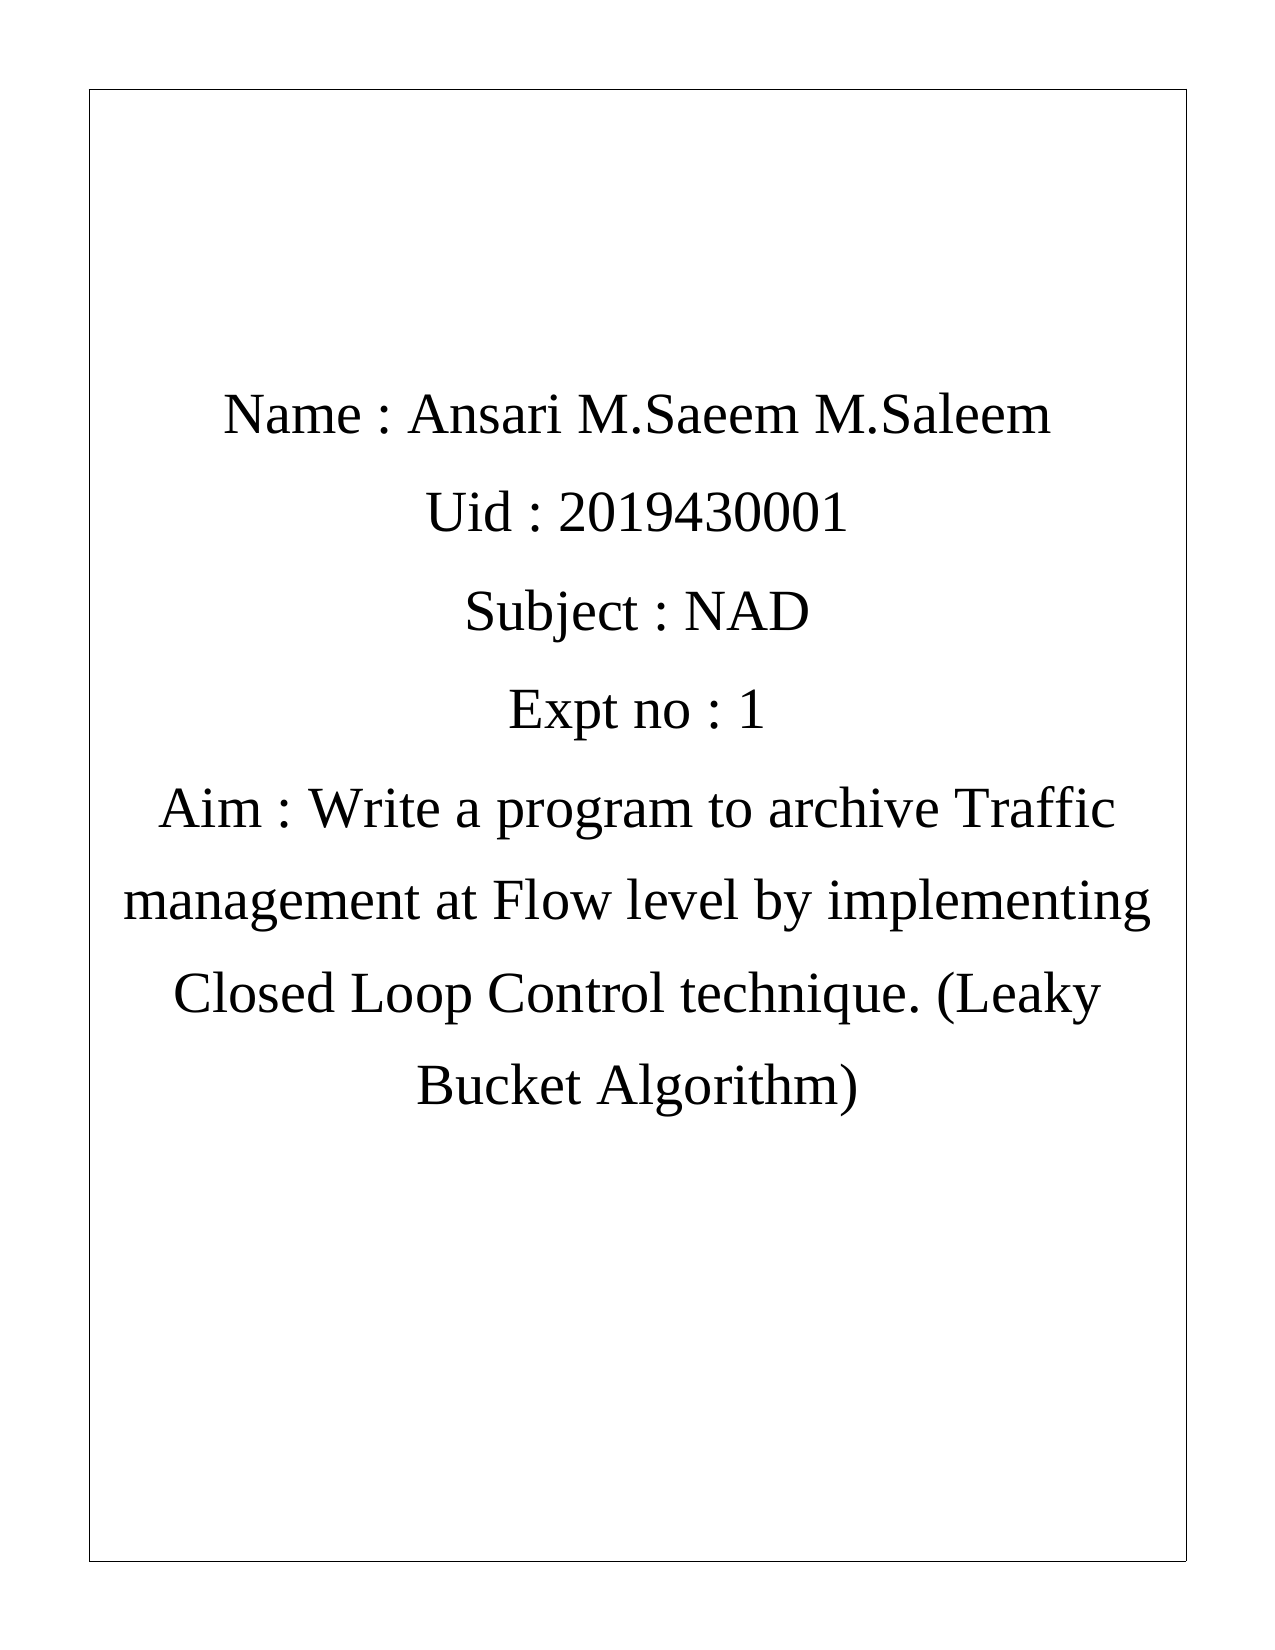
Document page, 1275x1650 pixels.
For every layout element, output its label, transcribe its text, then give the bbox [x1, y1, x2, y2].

text Expt no : 1 [118, 674, 1157, 741]
text Subject : NAD [118, 576, 1157, 643]
text Aim : Write a program to archive Traffic management at Flow level by implementing Closed Loop Control technique. (Leaky Bucket Algorithm) [118, 773, 1157, 1117]
text Name : Ansari M.Saeem M.Saleem [118, 379, 1157, 446]
text Uid : 2019430001 [118, 477, 1157, 544]
